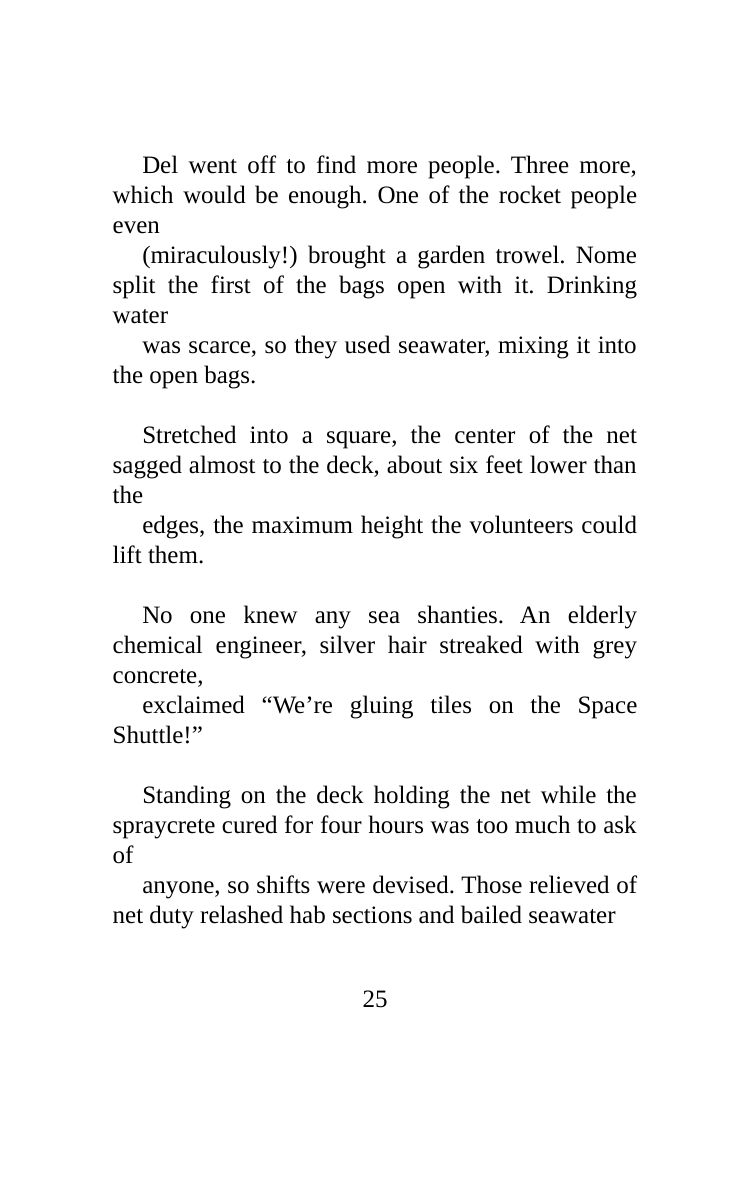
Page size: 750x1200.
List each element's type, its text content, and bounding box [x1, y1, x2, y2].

text Del went off to find more people. Three more, which would be enough. One of the rocket people even [112, 150, 637, 240]
text exclaimed “We’re gluing tiles on the Space Shuttle!” [112, 690, 637, 750]
text was scarce, so they used seawater, mixing it into the open bags. [112, 330, 637, 390]
text Stretched into a square, the center of the net sagged almost to the deck, about six feet lower than the [112, 420, 637, 510]
text Standing on the deck holding the net while the spraycrete cured for four hours was too much to ask of [112, 780, 637, 870]
text edges, the maximum height the volunteers could lift them. [112, 510, 637, 570]
text anyone, so shifts were devised. Those relieved of net duty relashed hab sections and bailed seawater [112, 870, 637, 930]
text (miraculously!) brought a garden trowel. Nome split the first of the bags open with it. Drinking water [112, 240, 637, 330]
text No one knew any sea shanties. An elderly chemical engineer, silver hair streaked with grey concrete, [112, 600, 637, 690]
